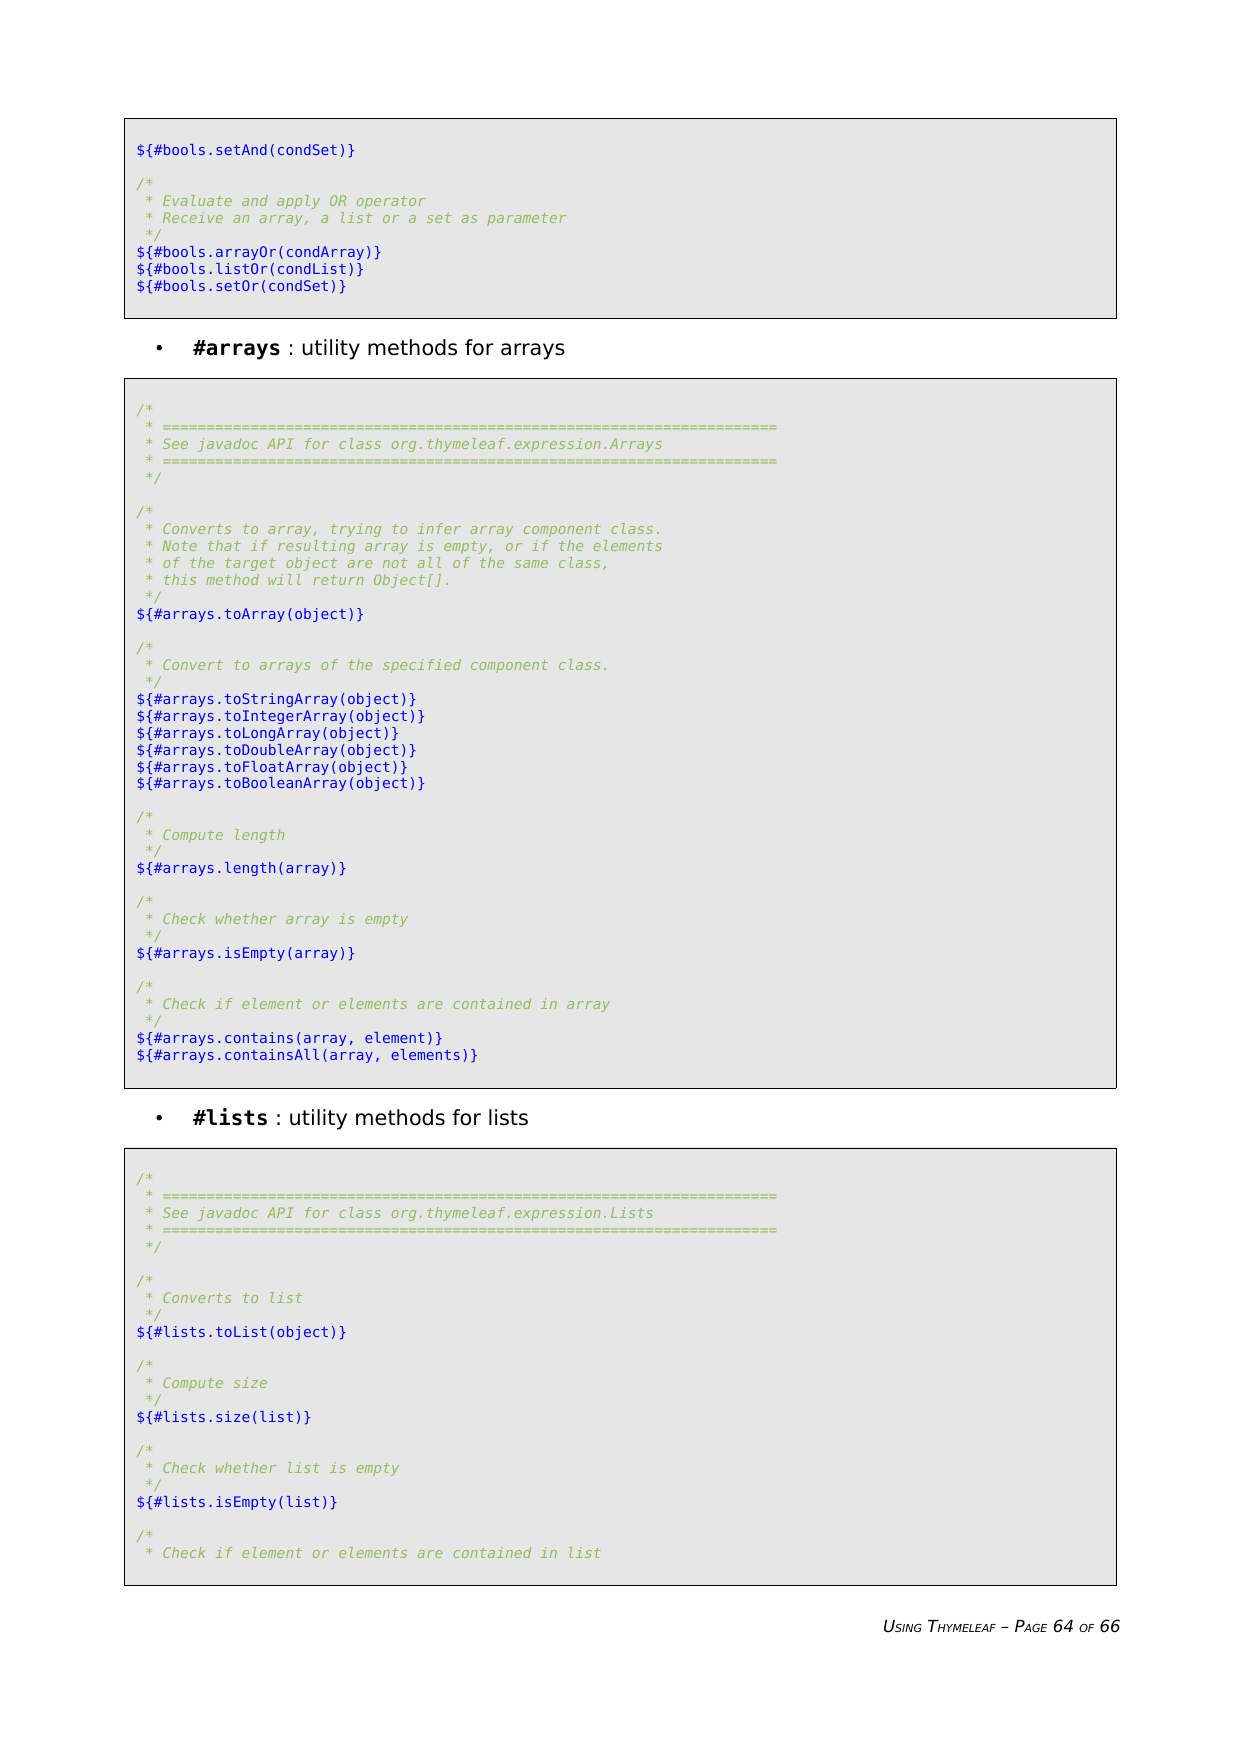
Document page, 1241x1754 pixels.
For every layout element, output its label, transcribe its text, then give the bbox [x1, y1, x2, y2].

text /* * ====================================================================== * See javadoc API for class org.thymeleaf.expression.Lists * ====================================================================== */ /* * Converts to list */ ${#lists.toList(object)} /* * Compute size */ ${#lists.size(list)} /* * Check whether list is empty */ ${#lists.isEmpty(list)} /* * Check if element or elements are contained in list [125, 1149, 1116, 1585]
text /* * ====================================================================== * See javadoc API for class org.thymeleaf.expression.Arrays * ====================================================================== */ /* * Converts to array, trying to infer array component class. * Note that if resulting array is empty, or if the elements * of the target object are not all of the same class, * this method will return Object[]. */ ${#arrays.toArray(object)} /* * Convert to arrays of the specified component class. */ ${#arrays.toStringArray(object)} ${#arrays.toIntegerArray(object)} ${#arrays.toLongArray(object)} ${#arrays.toDoubleArray(object)} ${#arrays.toFloatArray(object)} ${#arrays.toBooleanArray(object)} /* * Compute length */ ${#arrays.length(array)} /* * Check whether array is empty */ ${#arrays.isEmpty(array)} /* * Check if element or elements are contained in array */ ${#arrays.contains(array, element)} ${#arrays.containsAll(array, elements)} [125, 379, 1116, 1088]
list #arrays : utility methods for arrays [156, 336, 1122, 360]
text ${#bools.setAnd(condSet)} /* * Evaluate and apply OR operator * Receive an array, a list or a set as parameter */ ${#bools.arrayOr(condArray)} ${#bools.listOr(condList)} ${#bools.setOr(condSet)} [125, 119, 1116, 318]
list #lists : utility methods for lists [156, 1106, 1122, 1130]
